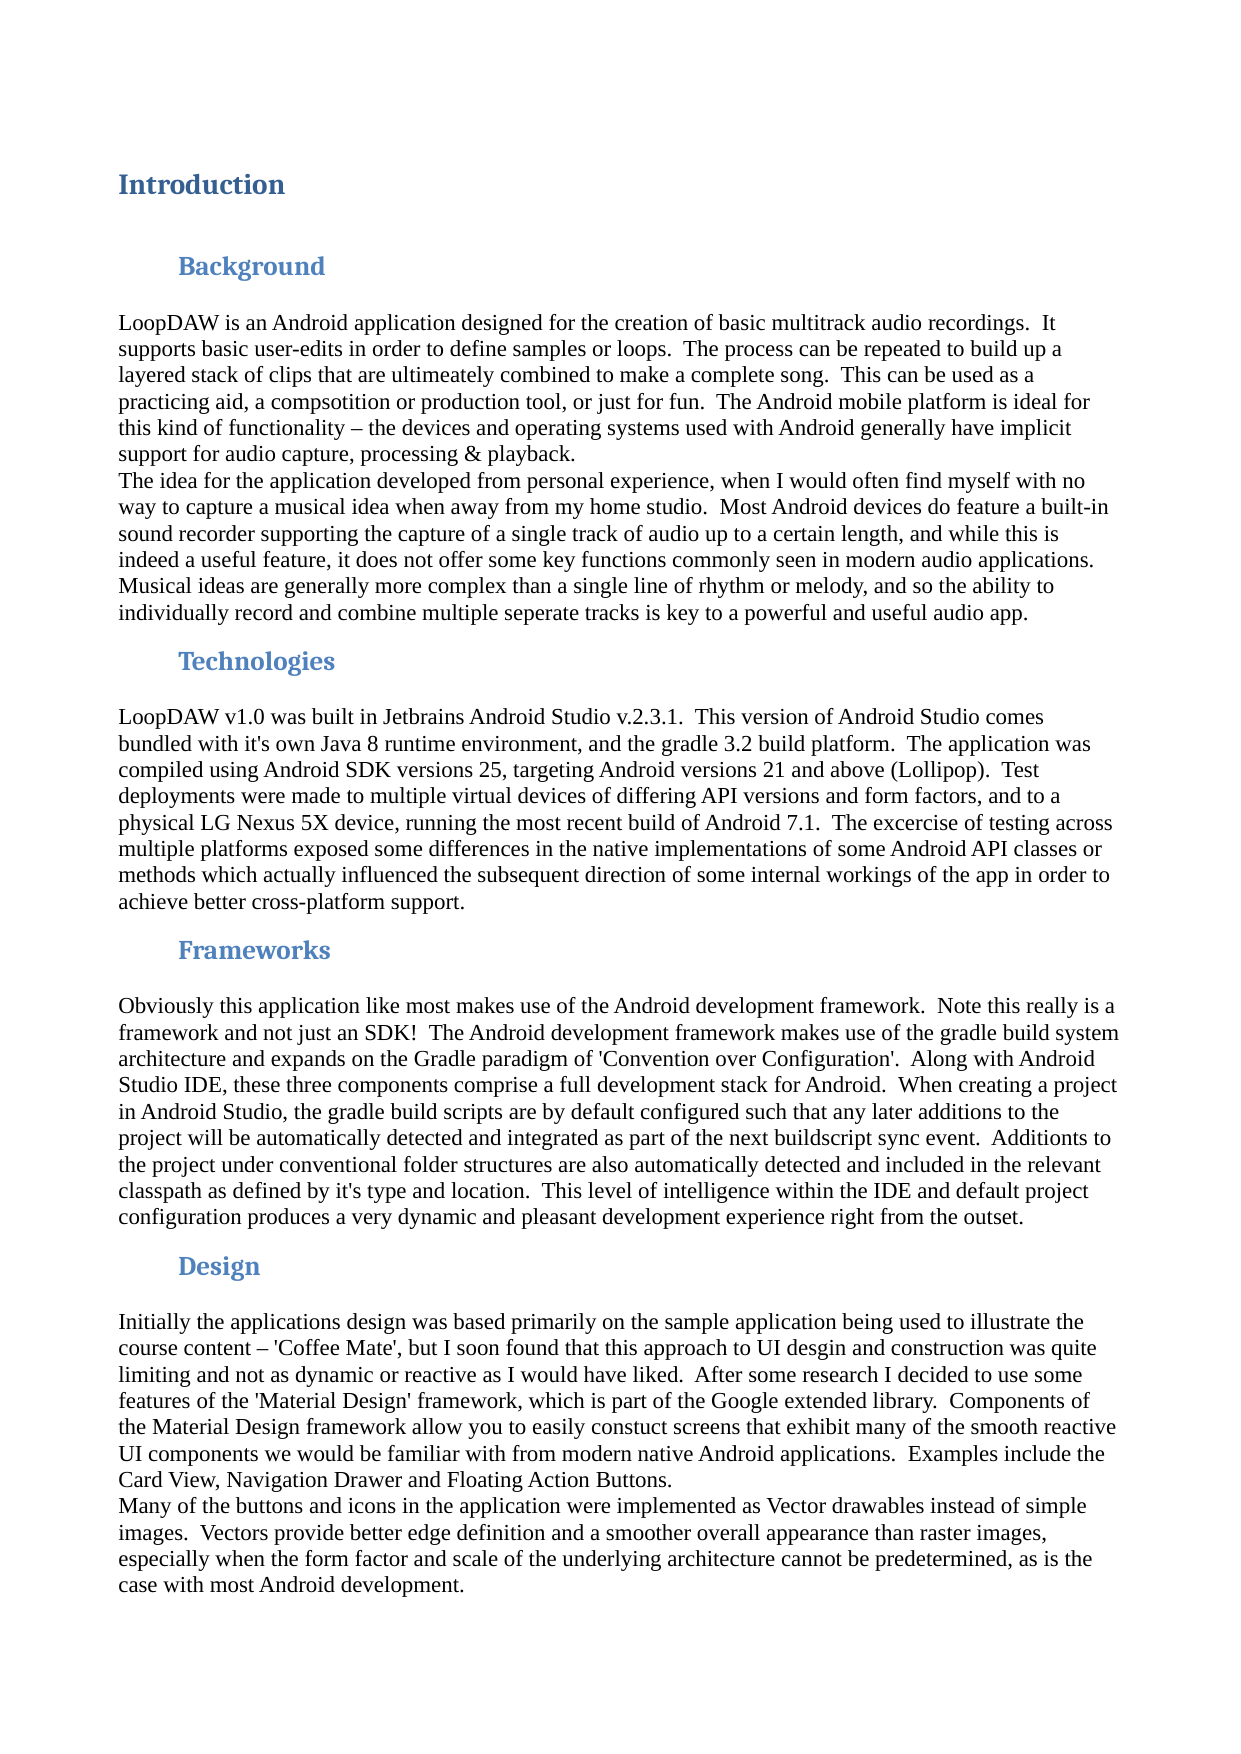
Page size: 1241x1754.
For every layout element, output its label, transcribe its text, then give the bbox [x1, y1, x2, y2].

subtitle Background [118, 251, 1122, 282]
text LoopDAW v1.0 was built in Jetbrains Android Studio v.2.3.1. This version of Android Studio comes bundled with it's own Java 8 runtime environment, and the gradle 3.2 build platform. The application was compiled using Android SDK versions 25, targeting Android versions 21 and above (Lollipop). Test deployments were made to multiple virtual devices of differing API versions and form factors, and to a physical LG Nexus 5X device, running the most recent build of Android 7.1. The excercise of testing across multiple platforms exposed some differences in the native implementations of some Android API classes or methods which actually influenced the subsequent direction of some internal workings of the app in order to achieve better cross-platform support. [118, 703, 1122, 914]
subtitle Introduction [118, 168, 1122, 202]
subtitle Frameworks [118, 935, 1122, 966]
text Obviously this application like most makes use of the Android development framework. Note this really is a framework and not just an SDK! The Android development framework makes use of the gradle build system architecture and expands on the Gradle paradigm of 'Convention over Configuration'. Along with Android Studio IDE, these three components comprise a full development stack for Android. When creating a project in Android Studio, the gradle build scripts are by default configured such that any later additions to the project will be automatically detected and integrated as part of the next buildscript sync event. Additionts to the project under conventional folder structures are also automatically detected and included in the relevant classpath as defined by it's type and location. This level of intelligence within the IDE and default project configuration produces a very dynamic and pleasant development experience right from the outset. [118, 992, 1122, 1230]
text Many of the buttons and icons in the application were implemented as Vector drawables instead of simple images. Vectors provide better edge definition and a smoother overall appearance than raster images, especially when the form factor and scale of the underlying architecture cannot be predetermined, as is the case with most Android development. [118, 1492, 1122, 1598]
text The idea for the application developed from personal experience, when I would often find myself with no way to capture a musical idea when away from my home studio. Most Android devices do feature a built-in sound recorder supporting the capture of a single track of audio up to a certain length, and while this is indeed a useful feature, it does not offer some key functions commonly seen in modern audio applications. Musical ideas are generally more complex than a single line of rhythm or melody, and so the ability to individually record and combine multiple seperate tracks is key to a powerful and useful audio app. [118, 467, 1122, 625]
subtitle Technologies [118, 646, 1122, 677]
text LoopDAW is an Android application designed for the creation of basic multitrack audio recordings. It supports basic user-edits in order to define samples or loops. The process can be repeated to build up a layered stack of clips that are ultimeately combined to make a complete song. This can be used as a practicing aid, a compsotition or production tool, or just for fun. The Android mobile platform is ideal for this kind of functionality – the devices and operating systems used with Android generally have implicit support for audio capture, processing & playback. [118, 309, 1122, 467]
subtitle Design [118, 1251, 1122, 1282]
text Initially the applications design was based primarily on the sample application being used to illustrate the course content – 'Coffee Mate', but I soon found that this approach to UI desgin and construction was quite limiting and not as dynamic or reactive as I would have liked. After some research I decided to use some features of the 'Material Design' framework, which is part of the Google extended library. Components of the Material Design framework allow you to easily constuct screens that exhibit many of the smooth reactive UI components we would be familiar with from modern native Android applications. Examples include the Card View, Navigation Drawer and Floating Action Buttons. [118, 1308, 1122, 1492]
